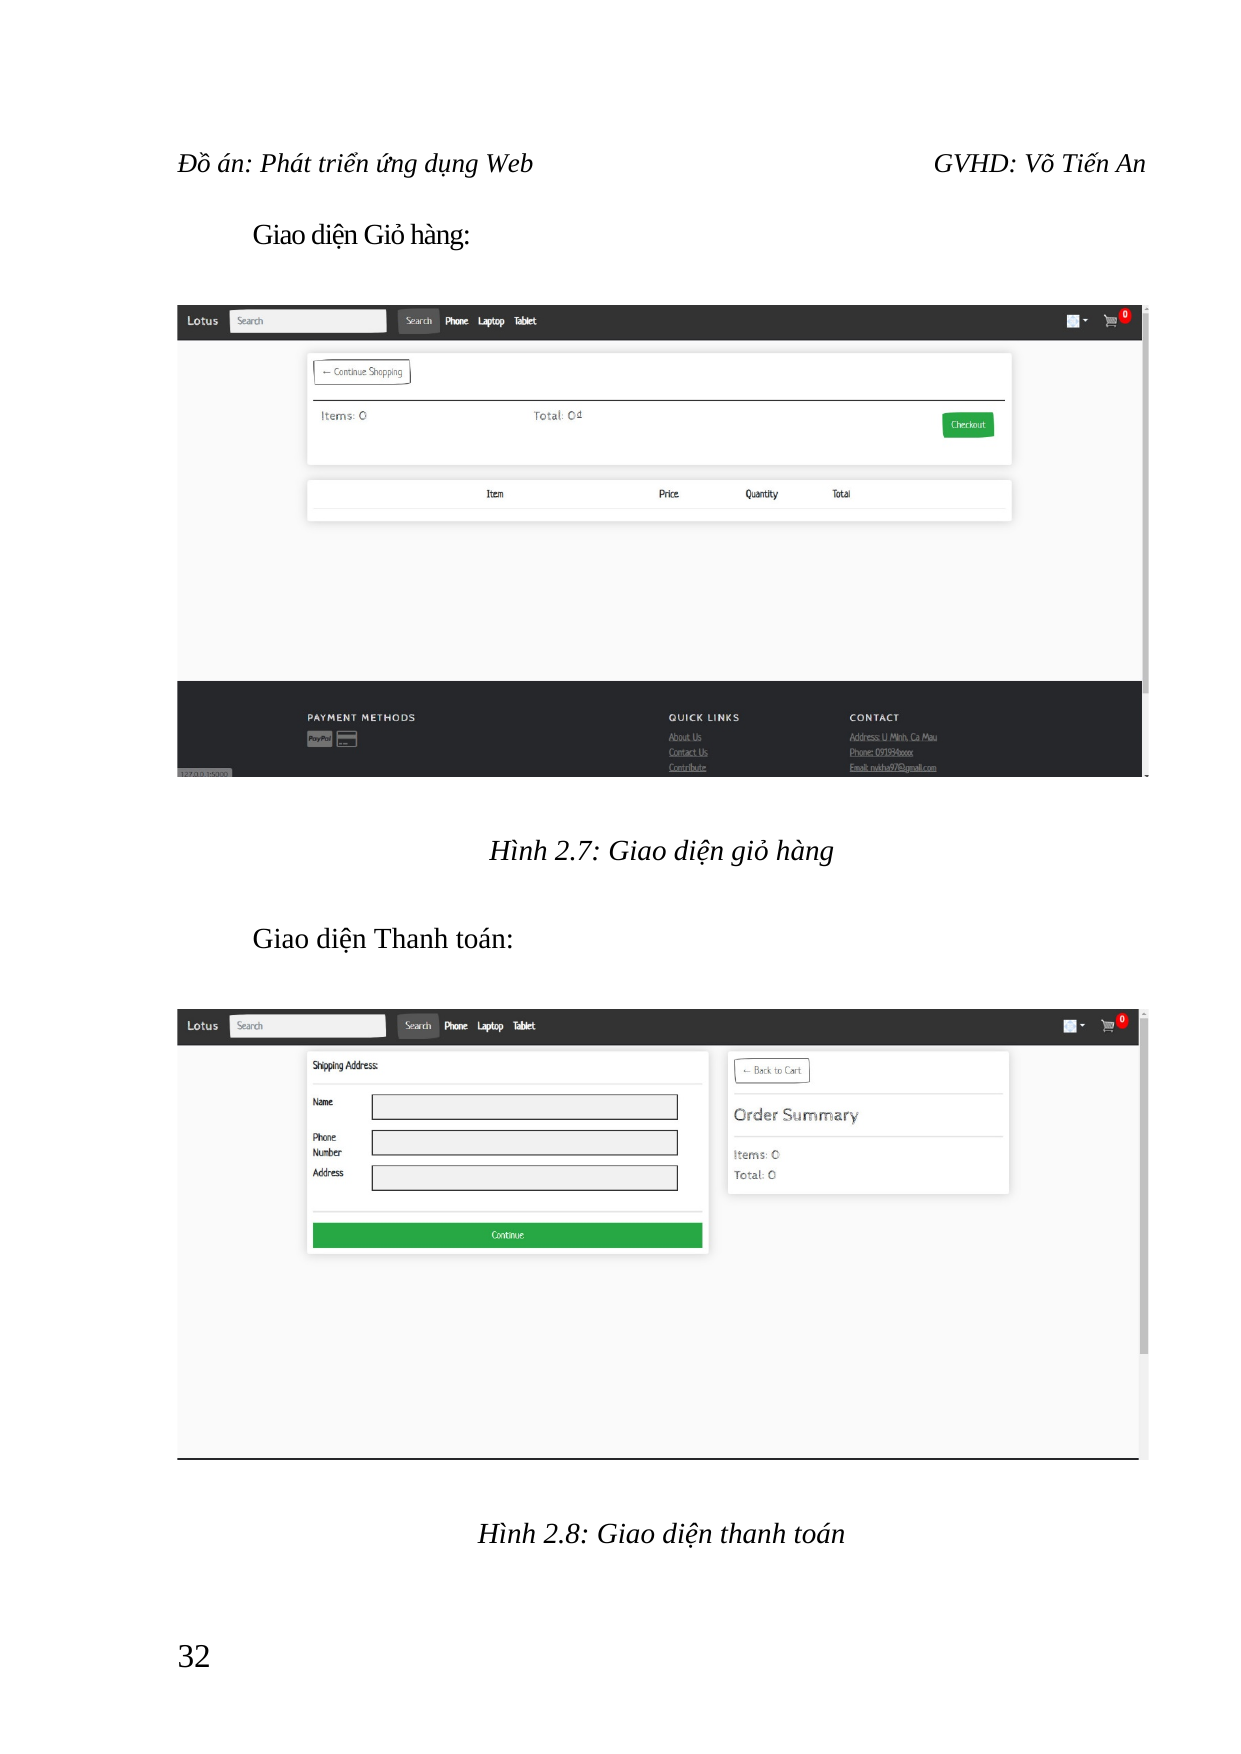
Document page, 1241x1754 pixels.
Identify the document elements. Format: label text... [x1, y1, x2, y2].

text Giao diện Thanh toán: [177, 921, 1149, 955]
text Hình 2.8: Giao diện thanh toán [177, 1516, 1149, 1550]
text Hình 2.7: Giao diện giỏ hàng [177, 833, 1149, 867]
text Giao diện Giỏ hàng: [177, 217, 1149, 251]
